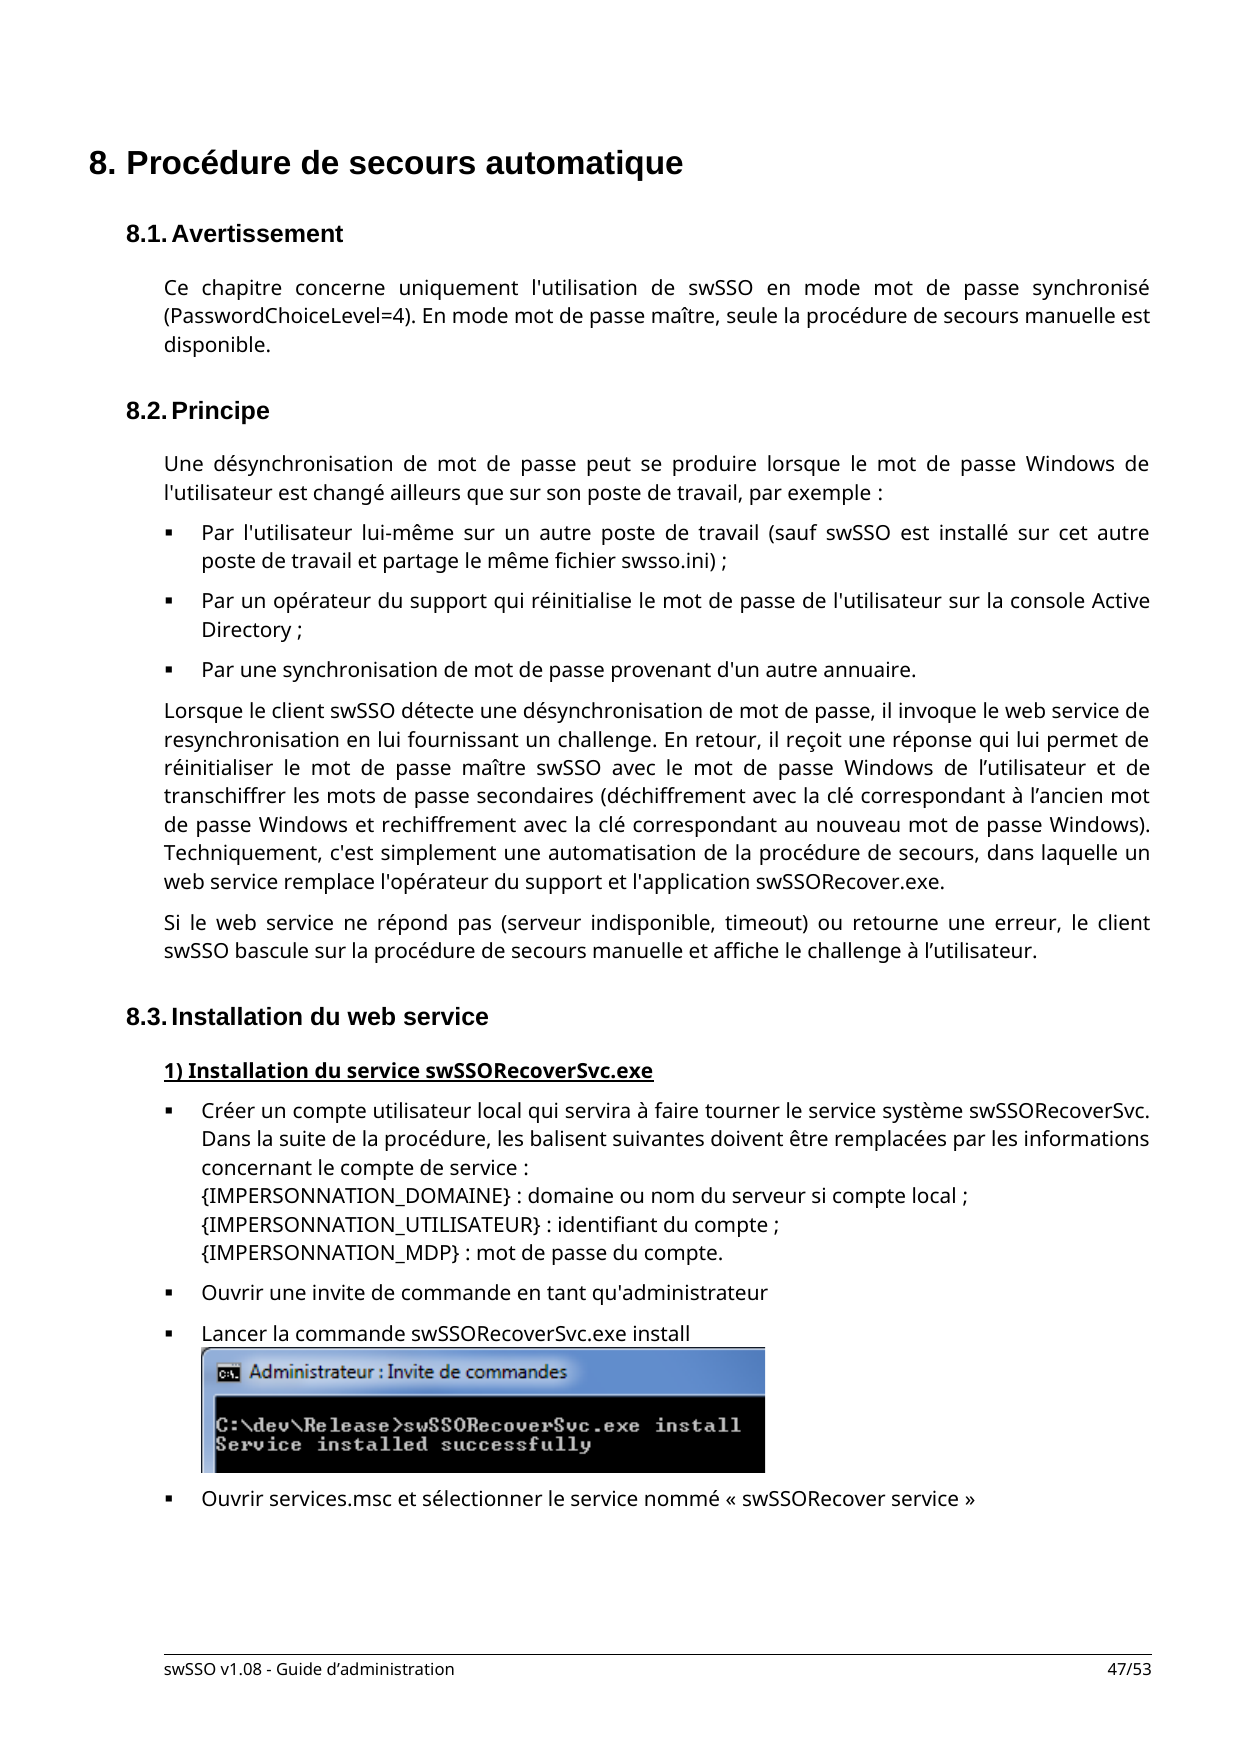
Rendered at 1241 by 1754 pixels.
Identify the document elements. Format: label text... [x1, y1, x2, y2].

text {IMPERSONNATION_UTILISATEUR} : identifiant du compte ; [201, 1210, 1152, 1238]
subtitle Procédure de secours automatique [89, 143, 1152, 182]
subtitle Principe [126, 396, 1152, 424]
subtitle Installation du web service [126, 1002, 1152, 1031]
subtitle Avertissement [126, 219, 1152, 248]
text Ce chapitre concerne uniquement l'utilisation de swSSO en mode mot de passe synchronisé (PasswordChoiceLevel=4). En mode mot de passe maître, seule la procédure de secours manuelle est disponible. [164, 273, 1152, 358]
text Si le web service ne répond pas (serveur indisponible, timeout) ou retourne une erreur, le client swSSO bascule sur la procédure de secours manuelle et affiche le challenge à l’utilisateur. [164, 908, 1152, 965]
text {IMPERSONNATION_DOMAINE} : domaine ou nom du serveur si compte local ; [201, 1181, 1152, 1210]
text Une désynchronisation de mot de passe peut se produire lorsque le mot de passe Windows de l'utilisateur est changé ailleurs que sur son poste de travail, par exemple : [164, 449, 1152, 506]
list Créer un compte utilisateur local qui servira à faire tourner le service système swSSORecoverSvc. Dans la suite de la procédure, les balisent suivantes doivent être remplacées par les informations concernant le compte de service : [164, 1096, 1152, 1181]
text Lorsque le client swSSO détecte une désynchronisation de mot de passe, il invoque le web service de resynchronisation en lui fournissant un challenge. En retour, il reçoit une réponse qui lui permet de réinitialiser le mot de passe maître swSSO avec le mot de passe Windows de l’utilisateur et de transchiffrer les mots de passe secondaires (déchiffrement avec la clé correspondant à l’ancien mot de passe Windows et rechiffrement avec la clé correspondant au nouveau mot de passe Windows). Techniquement, c'est simplement une automatisation de la procédure de secours, dans laquelle un web service remplace l'opérateur du support et l'application swSSORecover.exe. [164, 696, 1152, 895]
text 1) Installation du service swSSORecoverSvc.exe [164, 1056, 1152, 1084]
text {IMPERSONNATION_MDP} : mot de passe du compte. [201, 1238, 1152, 1267]
list Par une synchronisation de mot de passe provenant d'un autre annuaire. [164, 655, 1152, 684]
list Ouvrir services.msc et sélectionner le service nommé « swSSORecover service » [164, 1484, 1152, 1512]
list Ouvrir une invite de commande en tant qu'administrateur [164, 1278, 1152, 1307]
picture [201, 1347, 766, 1473]
list Par l'utilisateur lui-même sur un autre poste de travail (sauf swSSO est installé sur cet autre poste de travail et partage le même fichier swsso.ini) ; [164, 518, 1152, 575]
list Lancer la commande swSSORecoverSvc.exe install [164, 1319, 1152, 1347]
list Par un opérateur du support qui réinitialise le mot de passe de l'utilisateur sur la console Active Directory ; [164, 587, 1152, 643]
